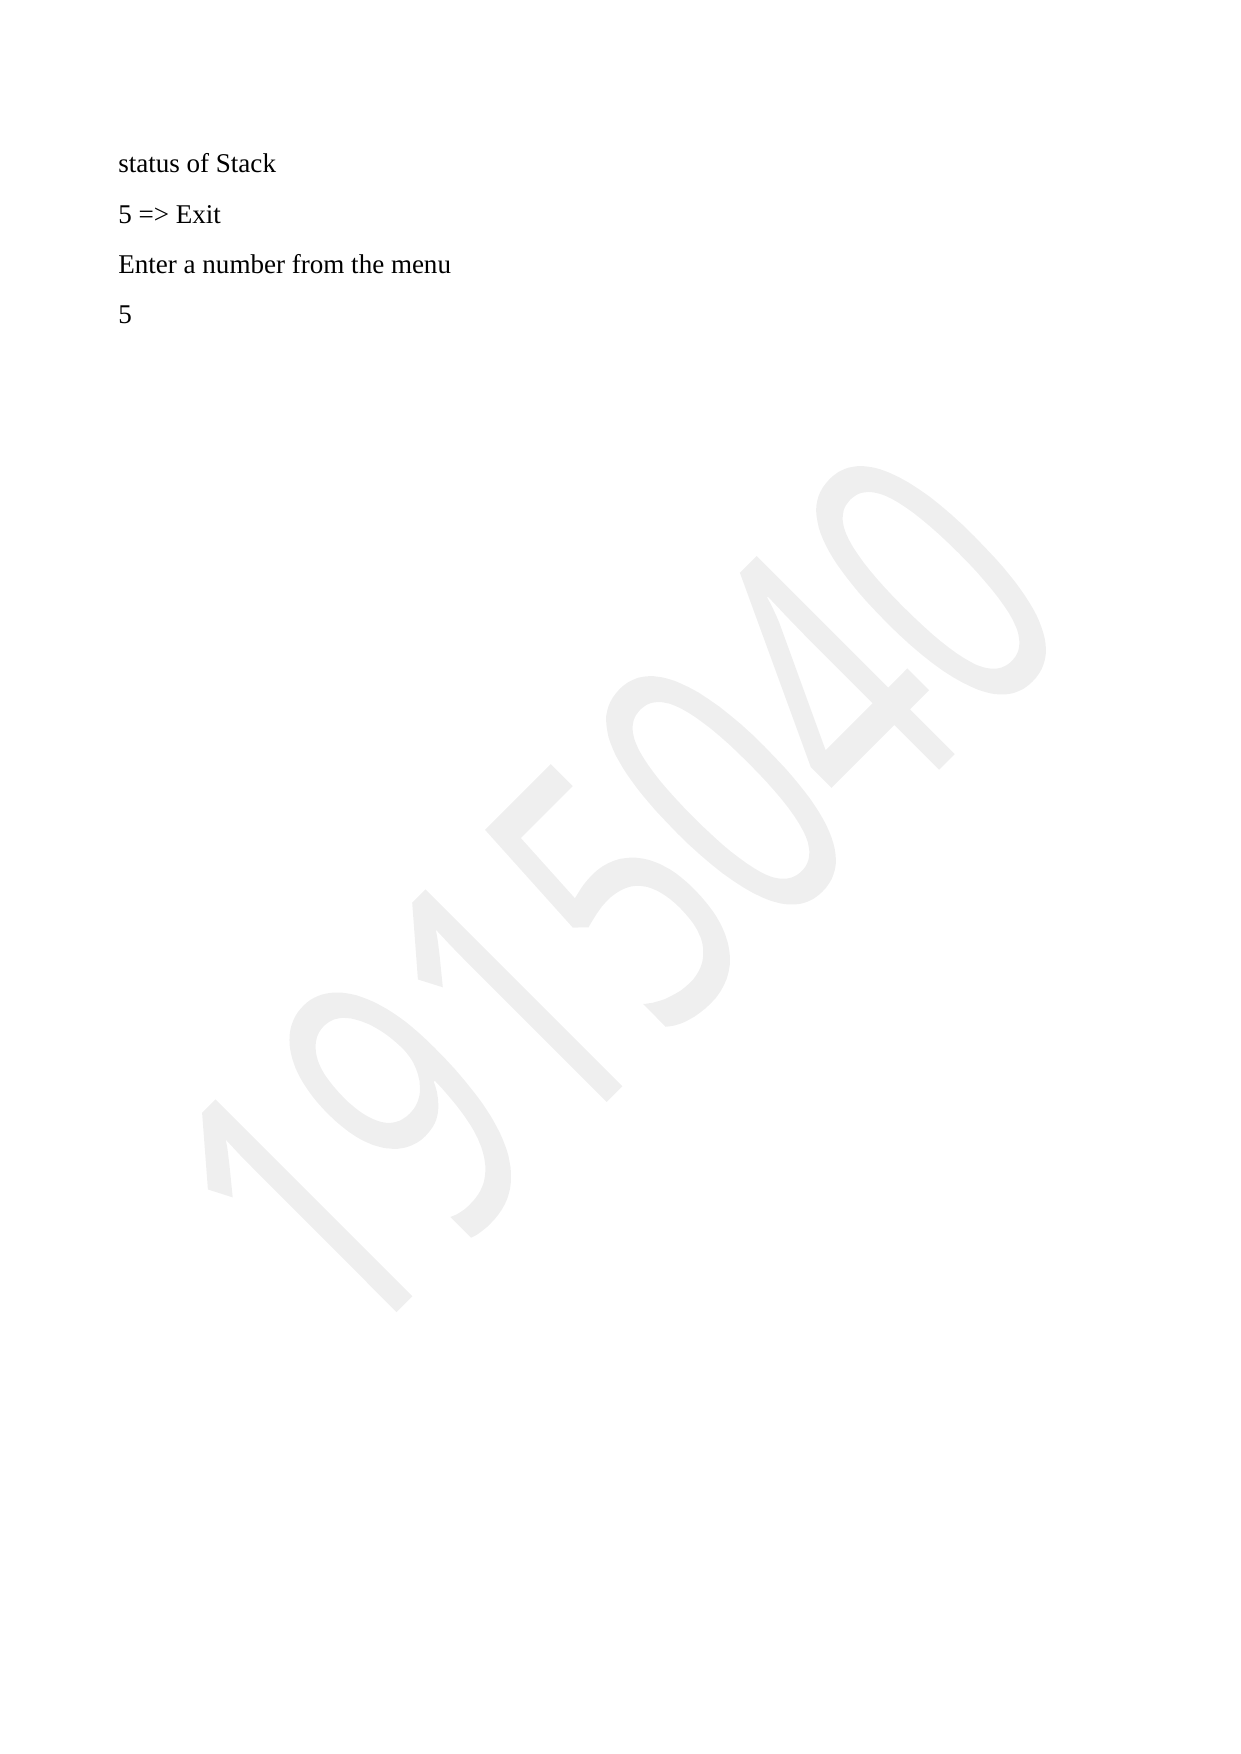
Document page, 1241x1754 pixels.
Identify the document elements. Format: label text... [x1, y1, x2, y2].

text status of Stack [118, 148, 1122, 179]
text 5 => Exit [118, 198, 1122, 229]
text 5 [118, 298, 1122, 330]
text Enter a number from the menu [118, 248, 1122, 279]
